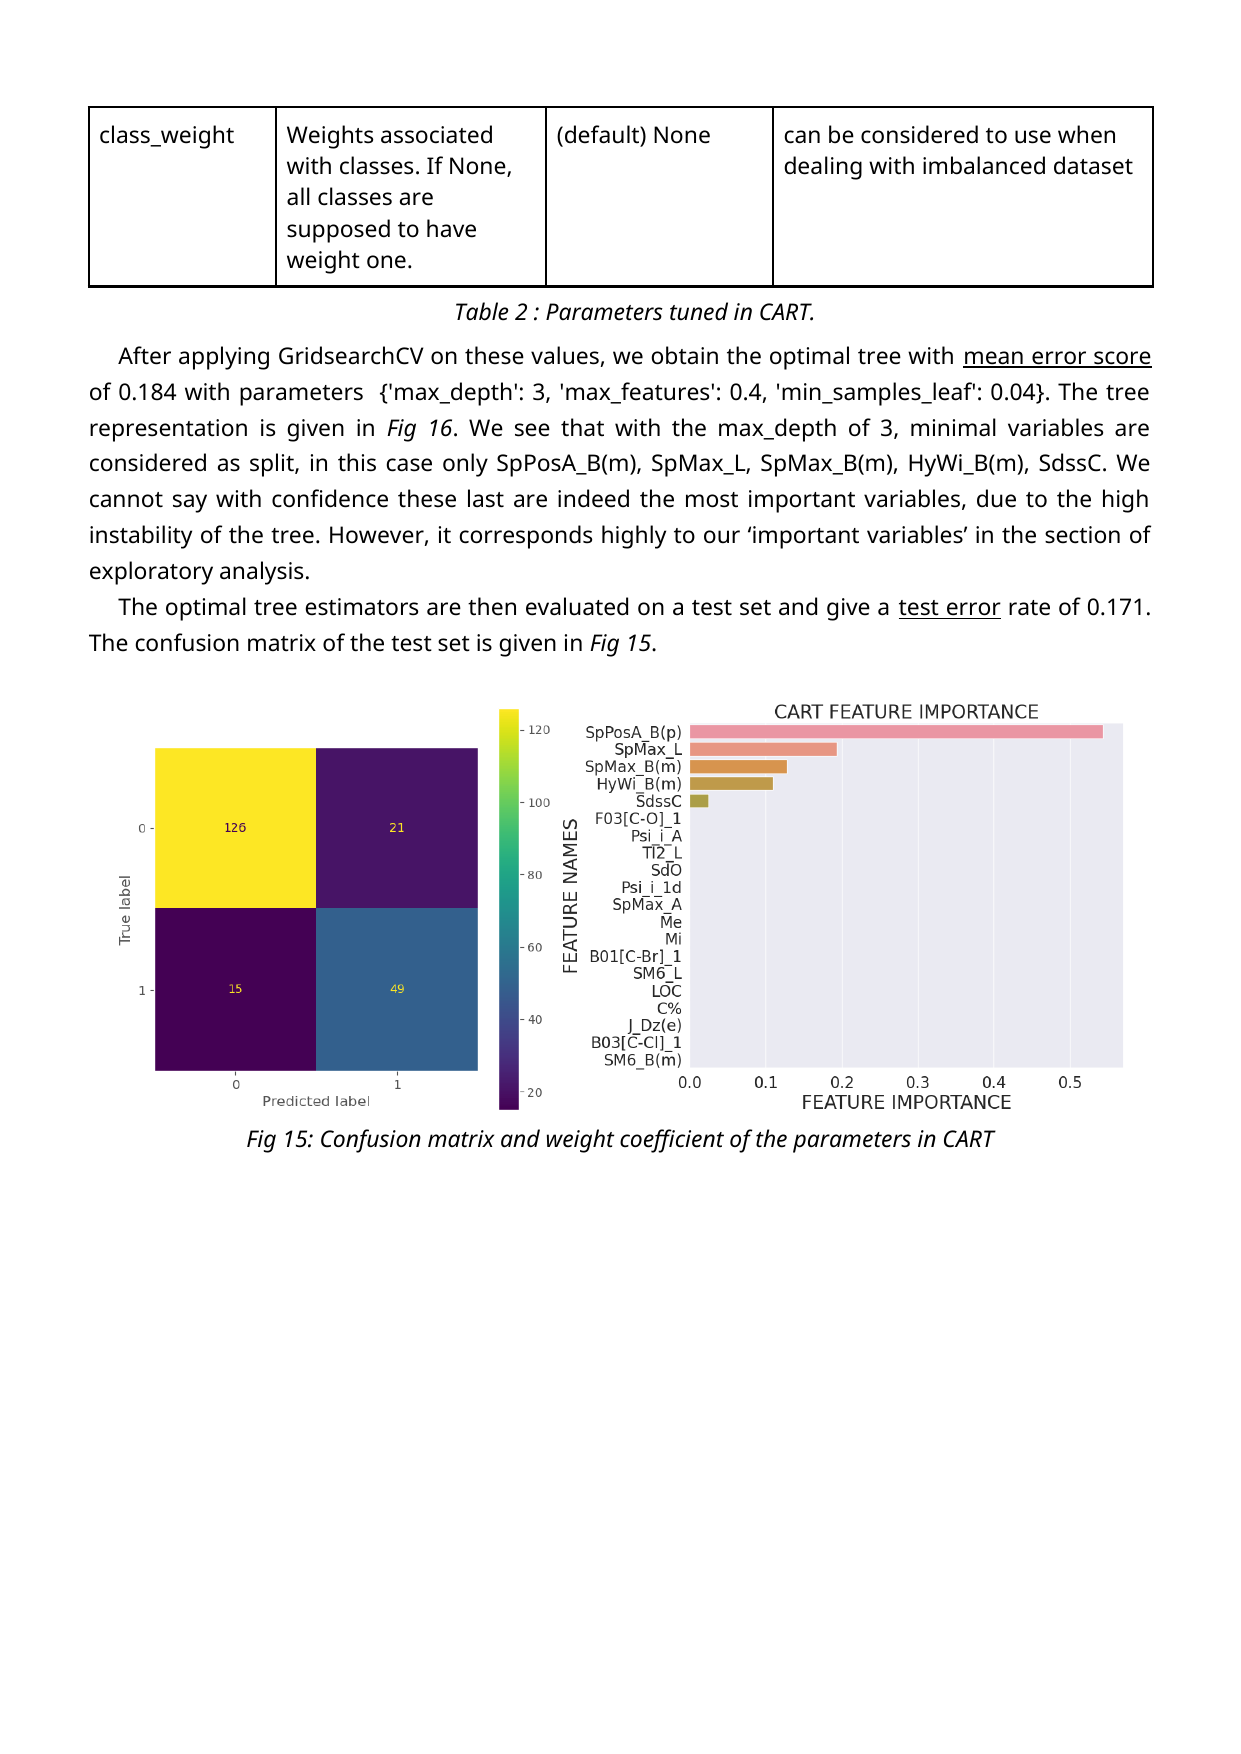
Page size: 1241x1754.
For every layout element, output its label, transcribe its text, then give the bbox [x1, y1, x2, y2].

picture [111, 698, 1129, 1118]
text After applying GridsearchCV on these values, we obtain the optimal tree with mean error score of 0.184 with parameters {'max_depth': 3, 'max_features': 0.4, 'min_samples_leaf': 0.04}. The tree representation is given in Fig 16. We see that with the max_depth of 3, minimal variables are considered as split, in this case only SpPosA_B(m), SpMax_L, SpMax_B(m), HyWi_B(m), SdssC. We cannot say with confidence these last are indeed the most important variables, due to the high instability of the tree. However, it corresponds highly to our ‘important variables’ in the section of exploratory analysis. [88, 339, 1152, 586]
table_cell can be considered to use when dealing with imbalanced dataset [774, 108, 1152, 285]
table_cell (default) None [547, 108, 772, 285]
text Table 2 : Parameters tuned in CART. [88, 296, 1152, 327]
table_cell Weights associated with classes. If None, all classes are supposed to have weight one. [277, 108, 545, 285]
text The optimal tree estimators are then evaluated on a test set and give a test error rate of 0.171. The confusion matrix of the test set is given in Fig 15. [88, 591, 1152, 658]
text Fig 15: Confusion matrix and weight coefficient of the parameters in CART [88, 1123, 1152, 1154]
table_cell class_weight [90, 108, 275, 285]
